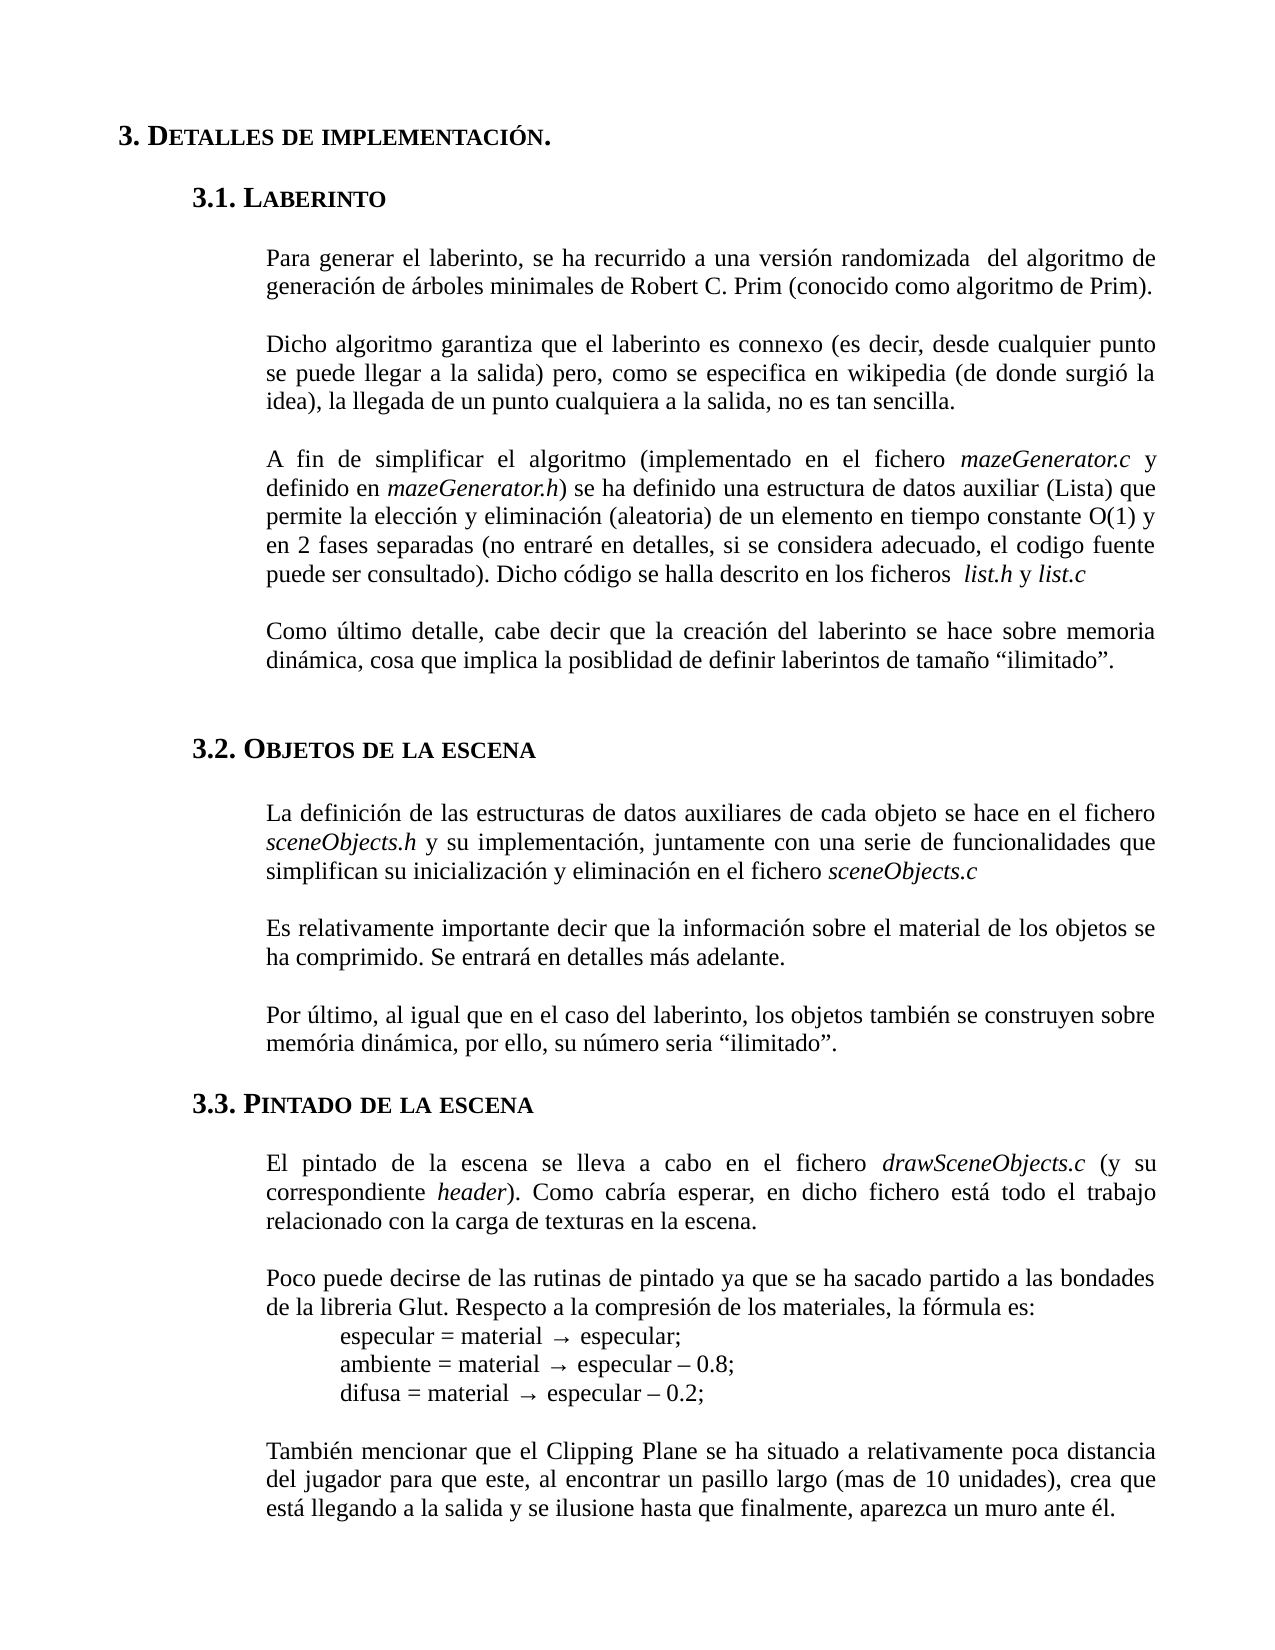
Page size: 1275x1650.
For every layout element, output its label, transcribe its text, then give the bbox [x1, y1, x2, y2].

text ambiente = material → especular – 0.8; [266, 1349, 1157, 1378]
text Poco puede decirse de las rutinas de pintado ya que se ha sacado partido a las bondades de la libreria Glut. Respecto a la compresión de los materiales, la fórmula es: [266, 1263, 1157, 1321]
text Es relativamente importante decir que la información sobre el material de los objetos se ha comprimido. Se entrará en detalles más adelante. [266, 913, 1157, 971]
text especular = material → especular; [266, 1321, 1157, 1349]
text A fin de simplificar el algoritmo (implementado en el fichero mazeGenerator.c y definido en mazeGenerator.h) se ha definido una estructura de datos auxiliar (Lista) que permite la elección y eliminación (aleatoria) de un elemento en tiempo constante O(1) y en 2 fases separadas (no entraré en detalles, si se considera adecuado, el codigo fuente puede ser consultado). Dicho código se halla descrito en los ficheros list.h y list.c [266, 444, 1157, 588]
text Por último, al igual que en el caso del laberinto, los objetos también se construyen sobre memória dinámica, por ello, su número seria “ilimitado”. [266, 1000, 1157, 1057]
text 3.2. Objetos de la escena [192, 731, 1157, 765]
text 3. Detalles de implementación. [118, 118, 1157, 152]
text Para generar el laberinto, se ha recurrido a una versión randomizada del algoritmo de generación de árboles minimales de Robert C. Prim (conocido como algoritmo de Prim). [266, 243, 1157, 300]
text 3.3. Pintado de la escena [192, 1086, 1157, 1119]
text El pintado de la escena se lleva a cabo en el fichero drawSceneObjects.c (y su correspondiente header). Como cabría esperar, en dicho fichero está todo el trabajo relacionado con la carga de texturas en la escena. [266, 1148, 1157, 1234]
text Como último detalle, cabe decir que la creación del laberinto se hace sobre memoria dinámica, cosa que implica la posiblidad de definir laberintos de tamaño “ilimitado”. [266, 616, 1157, 674]
text Dicho algoritmo garantiza que el laberinto es connexo (es decir, desde cualquier punto se puede llegar a la salida) pero, como se especifica en wikipedia (de donde surgió la idea), la llegada de un punto cualquiera a la salida, no es tan sencilla. [266, 329, 1157, 415]
text También mencionar que el Clipping Plane se ha situado a relativamente poca distancia del jugador para que este, al encontrar un pasillo largo (mas de 10 unidades), crea que está llegando a la salida y se ilusione hasta que finalmente, aparezca un muro ante él. [266, 1436, 1157, 1522]
text difusa = material → especular – 0.2; [266, 1378, 1157, 1407]
text 3.1. Laberinto [192, 180, 1157, 214]
text La definición de las estructuras de datos auxiliares de cada objeto se hace en el fichero sceneObjects.h y su implementación, juntamente con una serie de funcionalidades que simplifican su inicialización y eliminación en el fichero sceneObjects.c [266, 798, 1157, 885]
